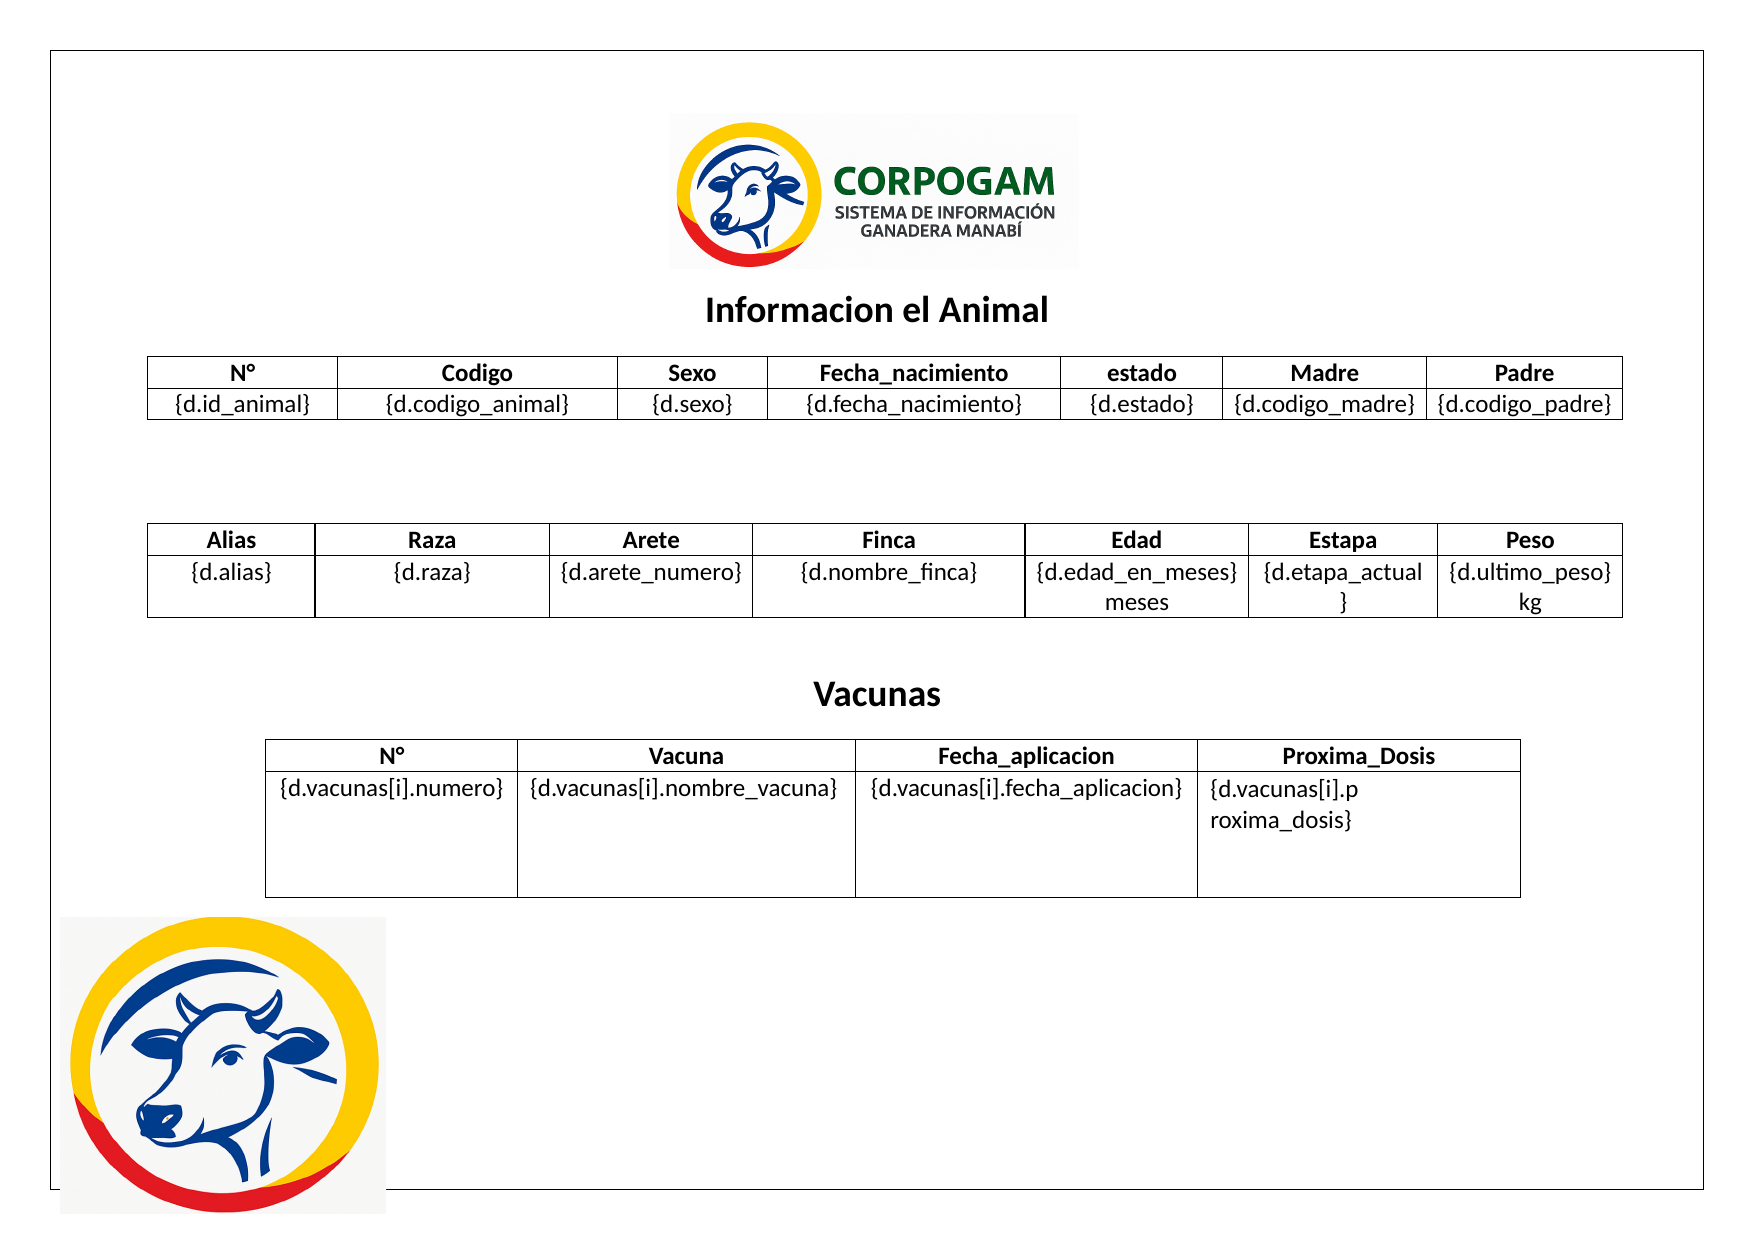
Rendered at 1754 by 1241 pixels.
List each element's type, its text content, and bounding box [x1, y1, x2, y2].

table_header Sexo [618, 357, 767, 387]
table_header Madre [1223, 357, 1426, 387]
table_cell {d.vacunas[i].numero} [266, 772, 517, 897]
text Vacunas [148, 670, 1606, 716]
table_header Raza [316, 524, 549, 555]
table_header {d.vacunas[i].proxima_dosis} [1209, 772, 1363, 866]
table_header Padre [1427, 357, 1622, 387]
table_header N° [266, 740, 517, 771]
table_header Alias [148, 524, 314, 555]
picture [60, 917, 387, 1214]
table_cell {d.vacunas[i].fecha_aplicacion} [856, 772, 1197, 897]
table_cell {d.alias} [148, 556, 314, 617]
table_header Fecha_nacimiento [768, 357, 1060, 387]
table_cell {d.arete_numero} [550, 556, 752, 617]
table_cell {d.codigo_padre} [1427, 389, 1622, 419]
table_cell {d.sexo} [618, 389, 767, 419]
table_header Edad [1026, 524, 1248, 555]
table_cell {d.codigo_animal} [338, 389, 617, 419]
table_header Estapa [1249, 524, 1437, 555]
text Informacion el Animal [148, 286, 1606, 332]
table_header Peso [1438, 524, 1622, 555]
table_header Proxima_Dosis [1198, 740, 1520, 771]
table_cell {d.codigo_madre} [1223, 389, 1426, 419]
table_cell {d.edad_en_meses} meses [1026, 556, 1248, 617]
table_cell {d.vacunas[i].nombre_vacuna} [518, 772, 855, 897]
picture [668, 113, 1062, 269]
table_cell {d.etapa_actual} [1249, 556, 1437, 617]
table_header N° [148, 357, 337, 387]
table_header Arete [550, 524, 752, 555]
table_header Fecha_aplicacion [856, 740, 1197, 771]
table_cell {d.ultimo_peso} kg [1438, 556, 1622, 617]
table_cell {d.raza} [316, 556, 549, 617]
table_header Codigo [338, 357, 617, 387]
table_cell {d.estado} [1061, 389, 1222, 419]
table_header estado [1061, 357, 1222, 387]
table_cell {d.nombre_finca} [753, 556, 1024, 617]
table_cell {d.fecha_nacimiento} [768, 389, 1060, 419]
table_header Vacuna [518, 740, 855, 771]
table_cell {d.id_animal} [148, 389, 337, 419]
table_header Finca [753, 524, 1024, 555]
table_cell [1198, 772, 1520, 897]
